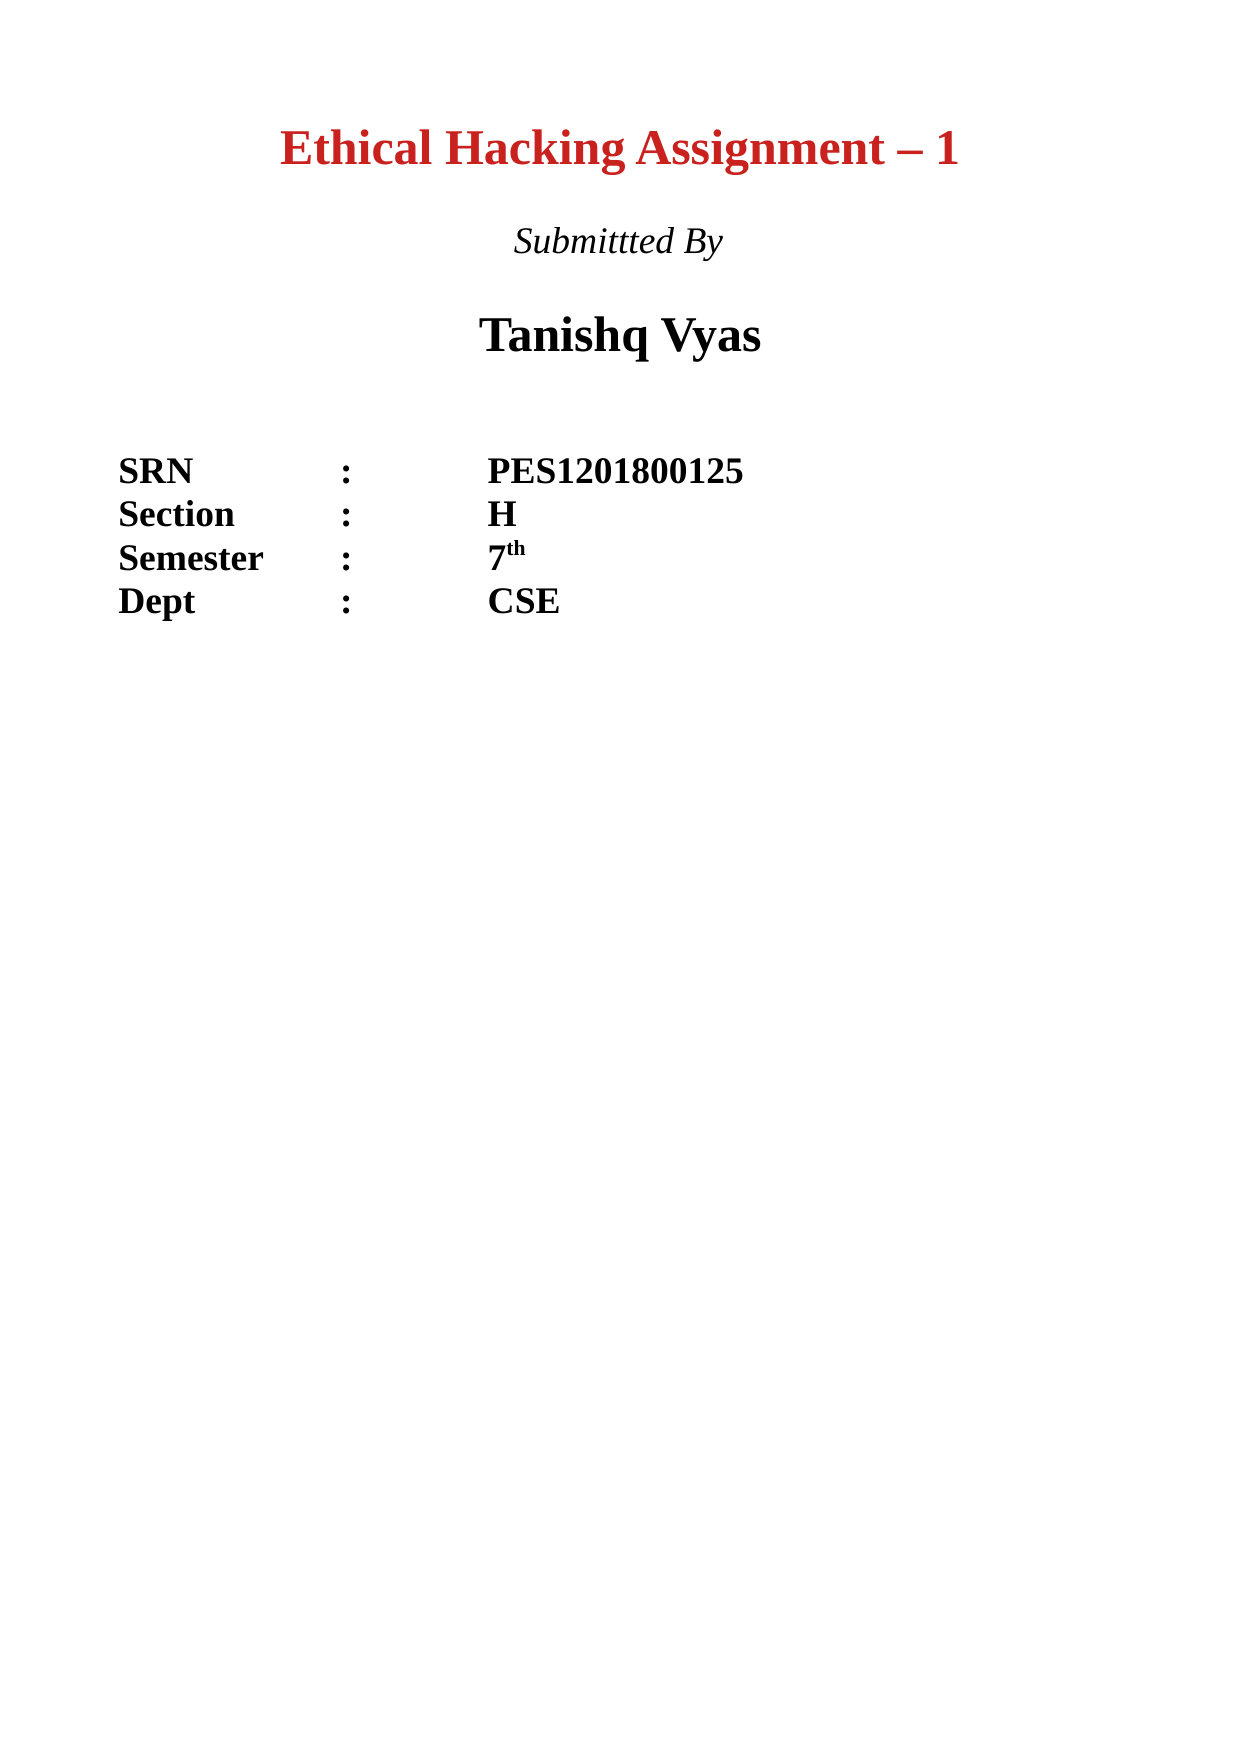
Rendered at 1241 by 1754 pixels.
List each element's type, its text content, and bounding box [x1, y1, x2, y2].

text Dept : CSE [118, 578, 1122, 621]
text Ethical Hacking Assignment – 1 [118, 118, 1122, 176]
text Section : H [118, 492, 1122, 535]
text Tanishq Vyas [118, 305, 1122, 362]
text Submittted By [118, 219, 1122, 262]
text SRN : PES1201800125 [118, 449, 1122, 492]
text Semester : 7th [118, 535, 1122, 578]
